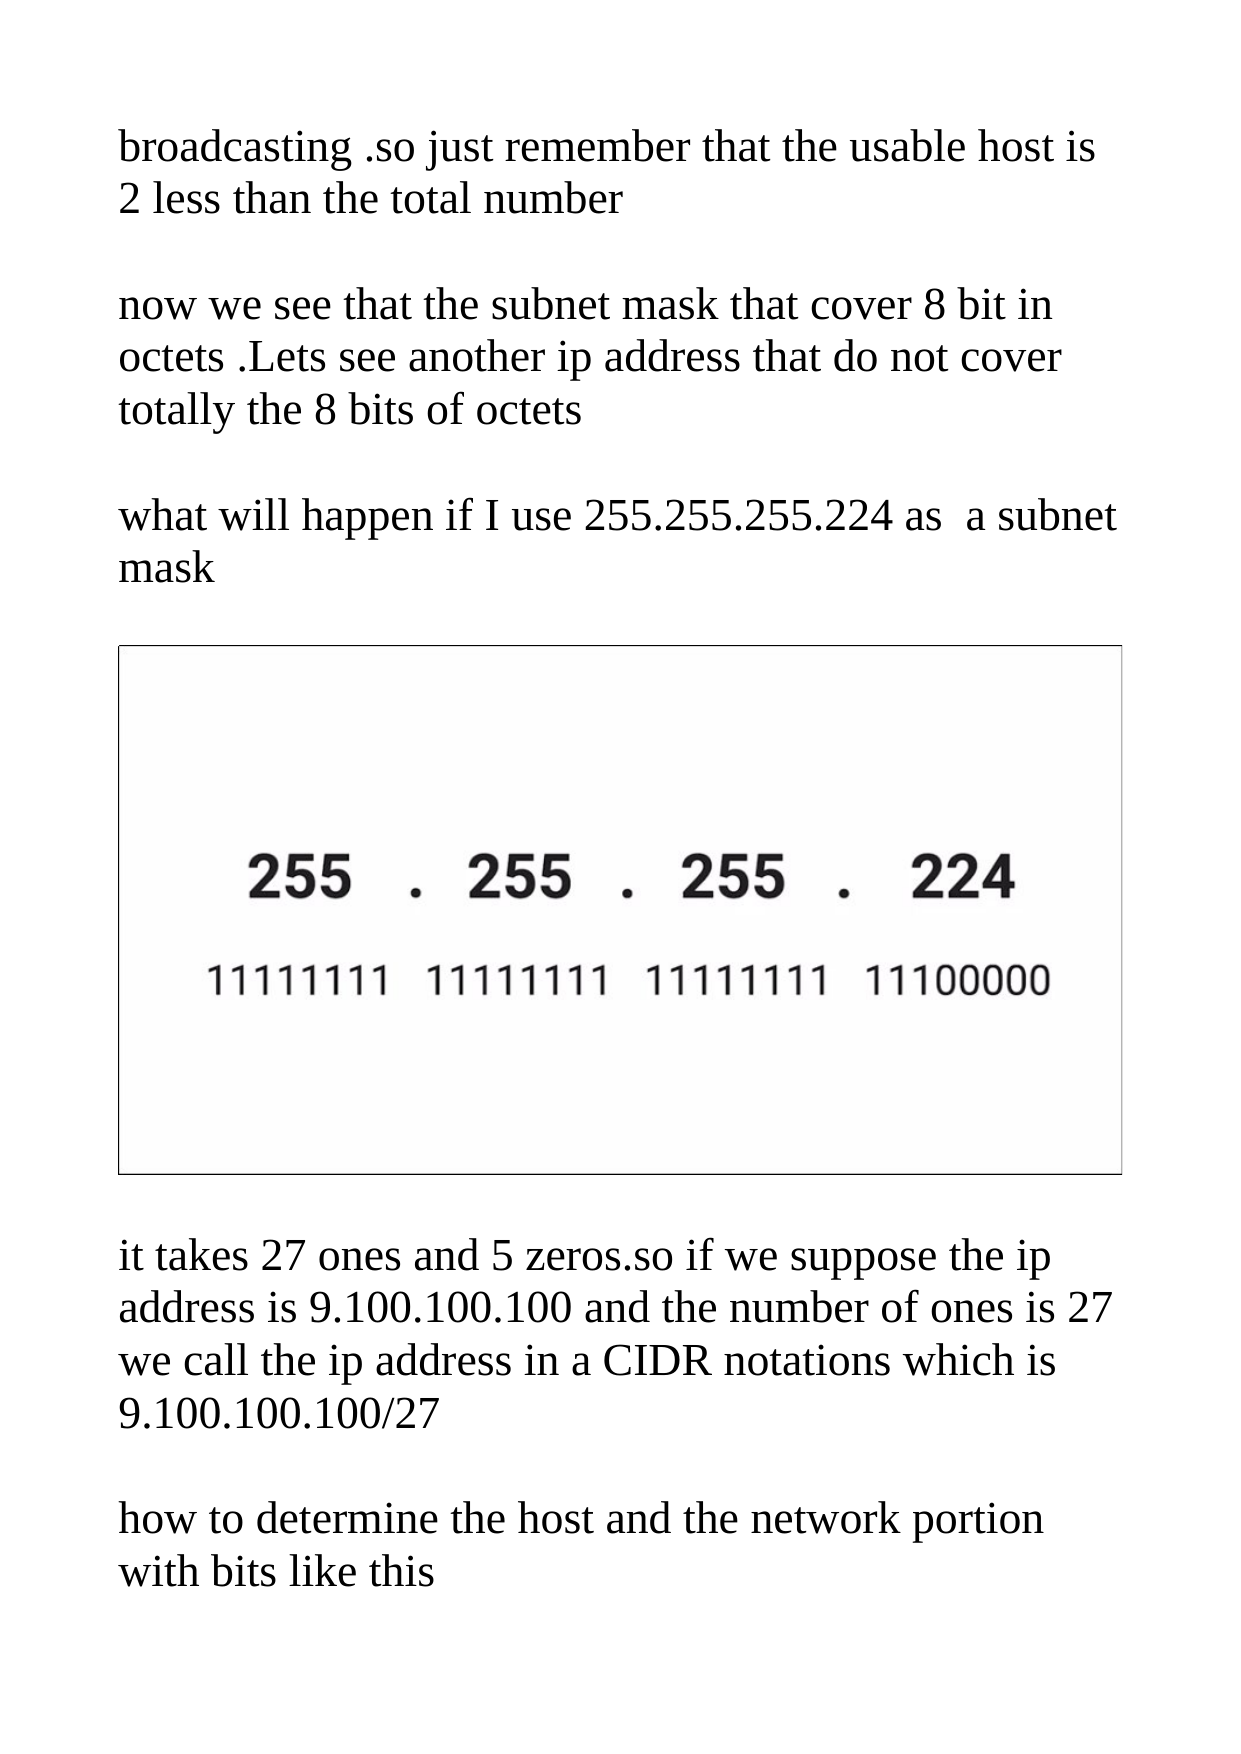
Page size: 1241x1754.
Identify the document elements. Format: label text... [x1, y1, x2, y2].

text it takes 27 ones and 5 zeros.so if we suppose the ip address is 9.100.100.100 and the number of ones is 27 we call the ip address in a CIDR notations which is 9.100.100.100/27 [118, 1227, 1122, 1438]
text what will happen if I use 255.255.255.224 as a subnet mask [118, 487, 1122, 592]
picture [118, 645, 1123, 1175]
text how to determine the host and the network portion with bits like this [118, 1491, 1122, 1596]
text now we see that the subnet mask that cover 8 bit in octets .Lets see another ip address that do not cover totally the 8 bits of octets [118, 276, 1122, 434]
text broadcasting .so just remember that the usable host is 2 less than the total number [118, 118, 1122, 223]
